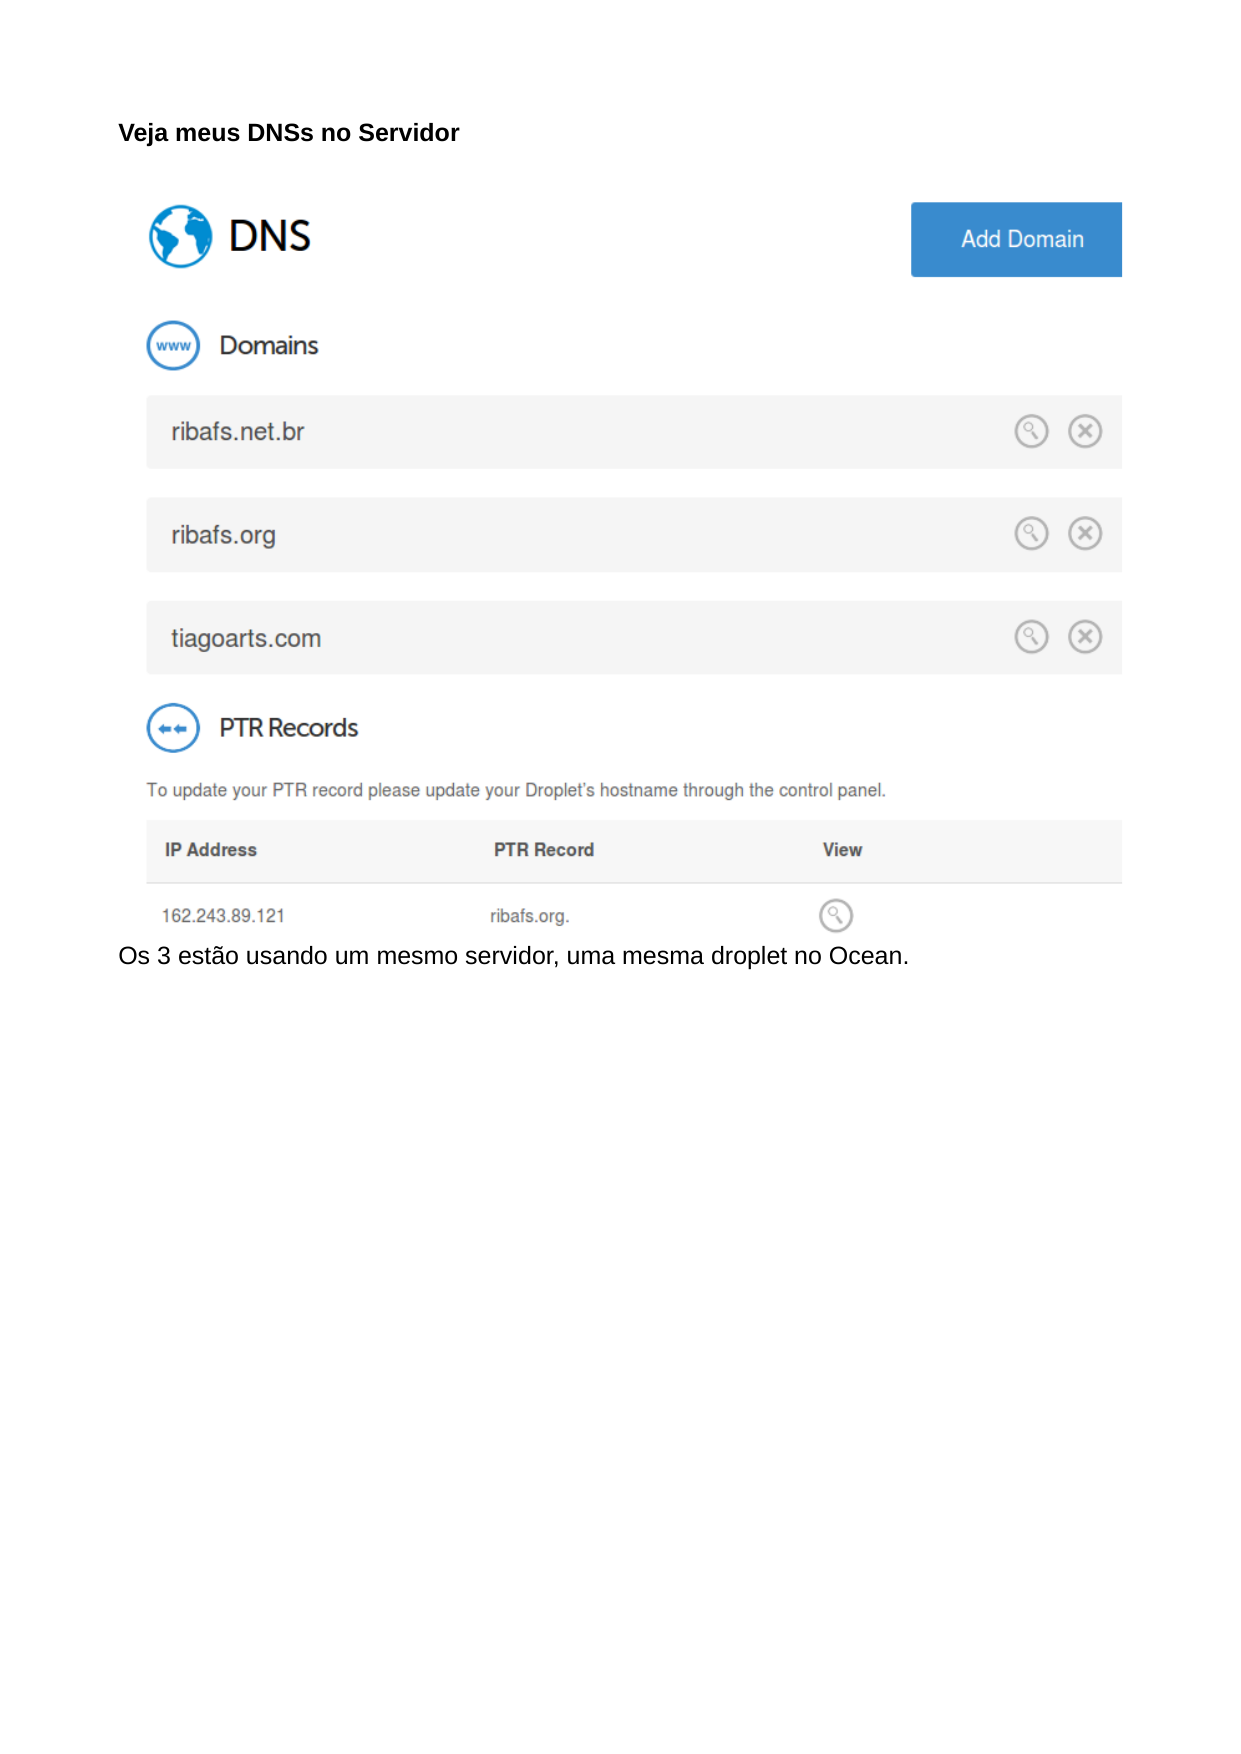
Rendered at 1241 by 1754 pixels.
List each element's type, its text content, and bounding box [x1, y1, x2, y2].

text Os 3 estão usando um mesmo servidor, uma mesma droplet no Ocean. [118, 941, 1122, 969]
picture [118, 175, 1123, 941]
text Veja meus DNSs no Servidor [118, 118, 1122, 147]
